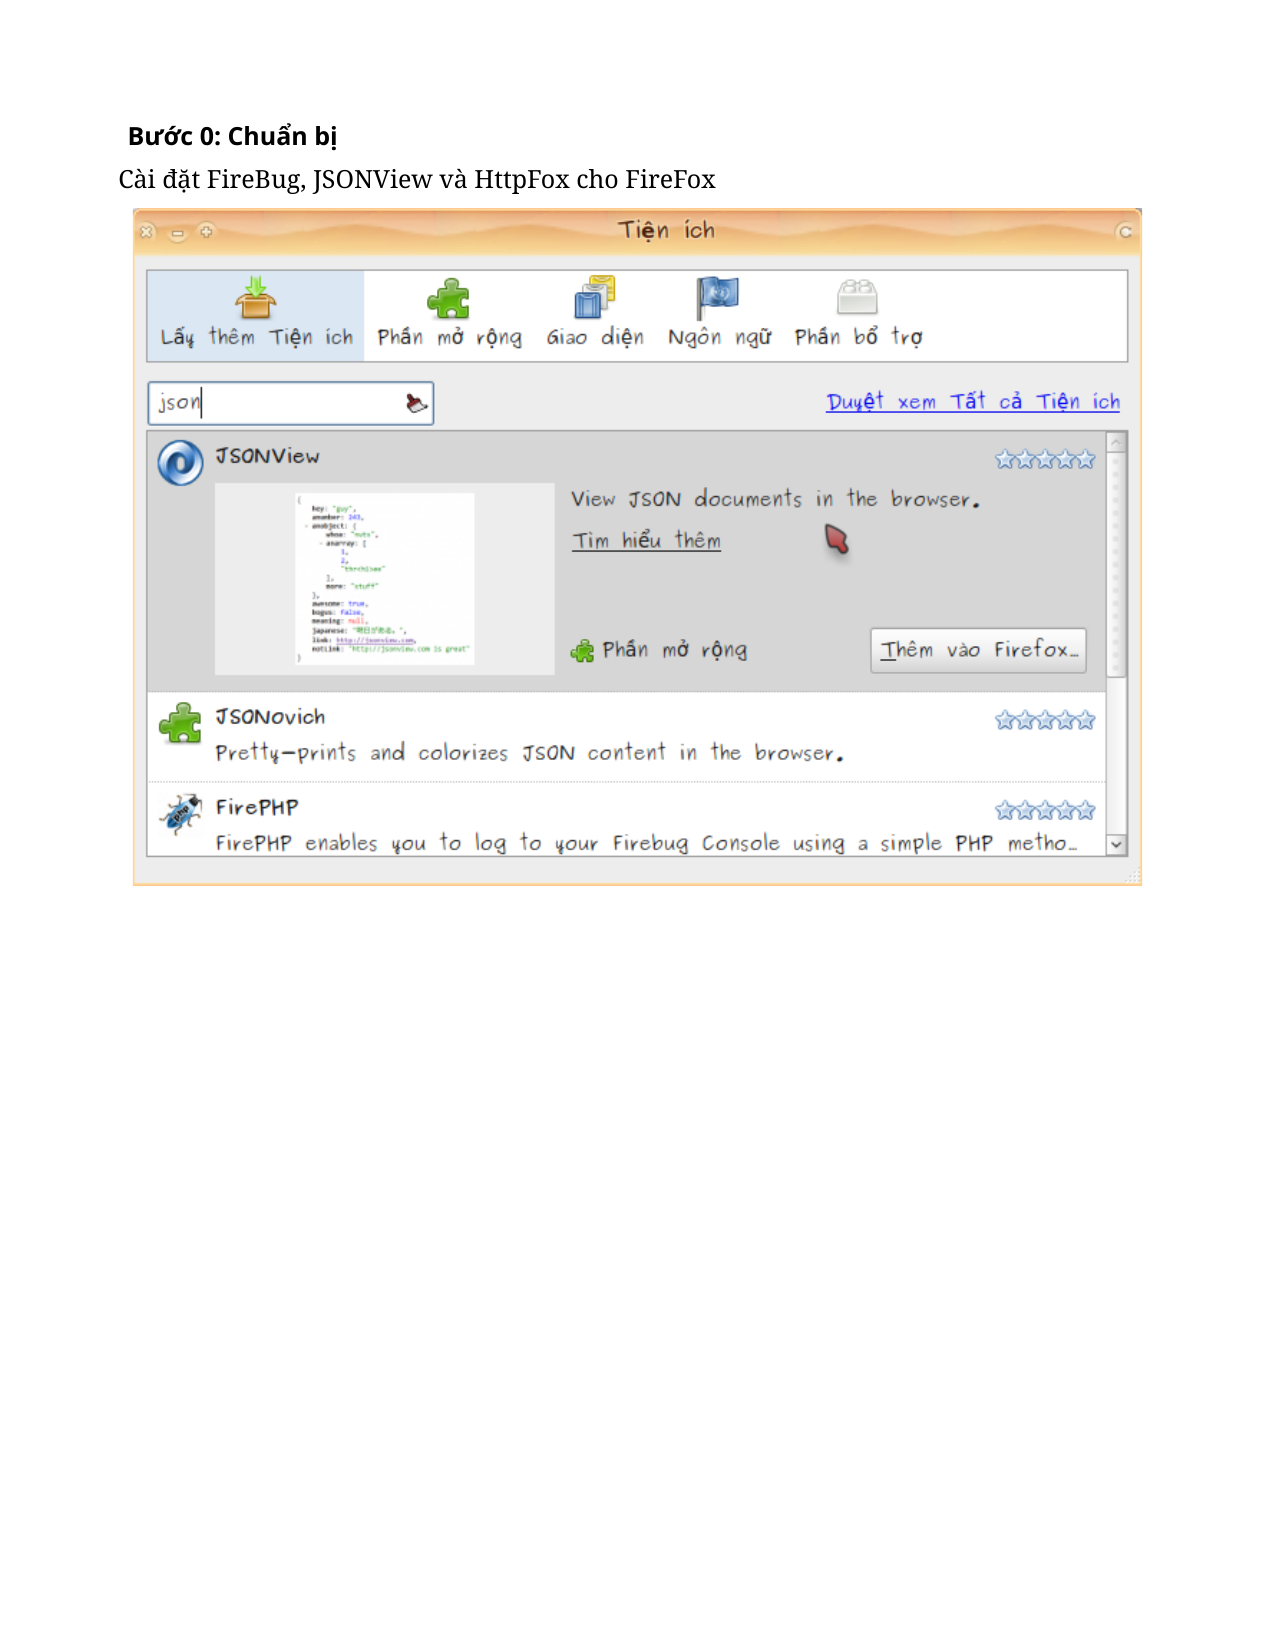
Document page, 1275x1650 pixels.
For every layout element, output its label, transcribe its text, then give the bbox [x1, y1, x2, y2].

picture [132, 208, 1143, 886]
text Cài đặt FireBug, JSONView và HttpFox cho FireFox [118, 162, 1157, 196]
subtitle Bước 0: Chuẩn bị [127, 118, 1147, 152]
